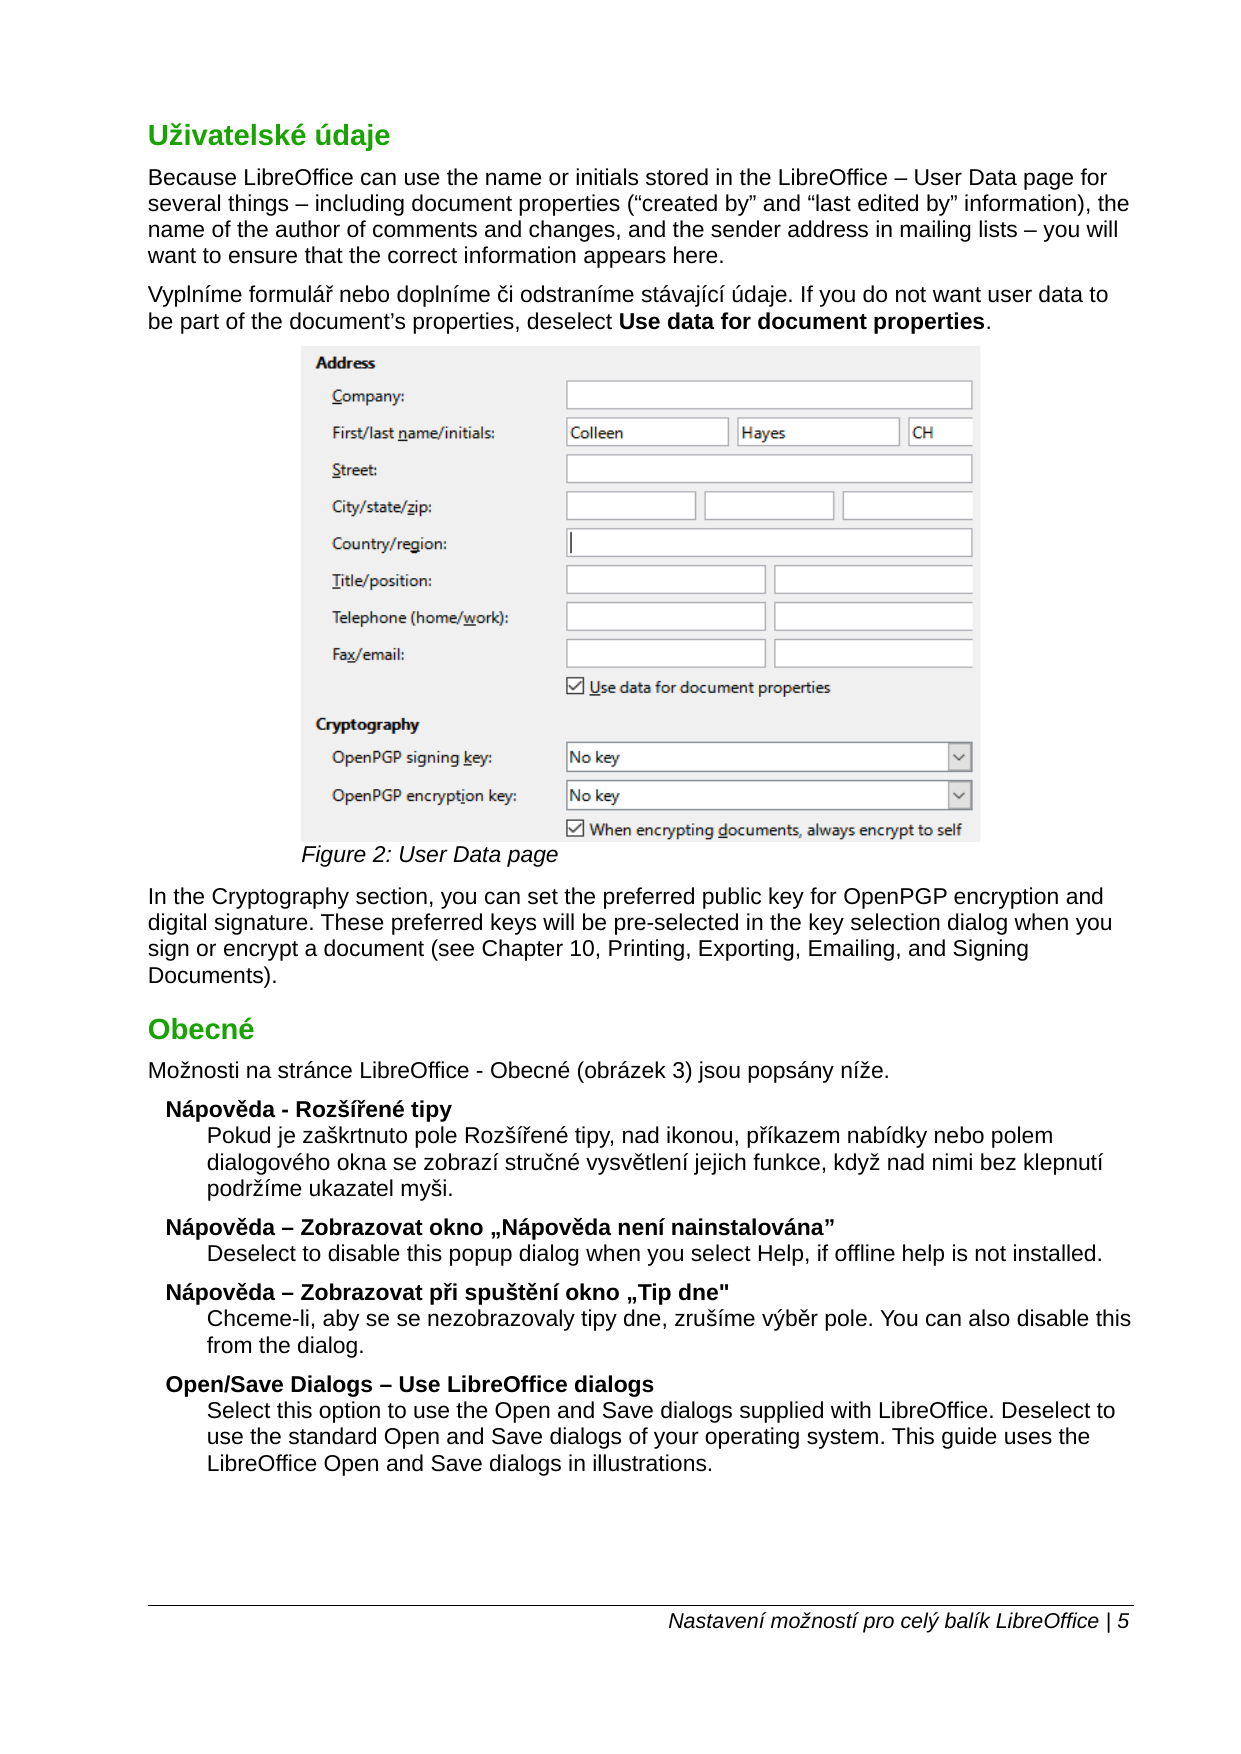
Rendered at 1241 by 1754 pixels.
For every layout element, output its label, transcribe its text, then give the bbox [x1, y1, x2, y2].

text Figure 2: User Data page [301, 842, 980, 868]
text Pokud je zaškrtnuto pole Rozšířené tipy, nad ikonou, příkazem nabídky nebo polem dialogového okna se zobrazí stručné vysvětlení jejich funkce, když nad nimi bez klepnutí podržíme ukazatel myši. [207, 1122, 1134, 1201]
text Because LibreOffice can use the name or initials stored in the LibreOffice – User Data page for several things – including document properties (“created by” and “last edited by” information), the name of the author of comments and changes, and the sender address in mailing lists – you will want to ensure that the correct information appears here. [148, 163, 1134, 269]
text Deselect to disable this popup dialog when you select Help, if offline help is not installed. [207, 1240, 1134, 1267]
text Chceme-li, aby se se nezobrazovaly tipy dne, zrušíme výběr pole. You can also disable this from the dialog. [207, 1305, 1134, 1358]
text Možnosti na stránce LibreOffice - Obecné (obrázek 3) jsou popsány níže. [148, 1057, 1134, 1083]
text Nápověda - Rozšířené tipy [165, 1096, 1134, 1122]
text Vyplníme formulář nebo doplníme či odstraníme stávající údaje. If you do not want user data to be part of the document’s properties, deselect Use data for document properties. [148, 281, 1134, 334]
text Select this option to use the Open and Save dialogs supplied with LibreOffice. Deselect to use the standard Open and Save dialogs of your operating system. This guide uses the LibreOffice Open and Save dialogs in illustrations. [207, 1397, 1134, 1476]
picture [301, 346, 981, 842]
text In the Cryptography section, you can set the preferred public key for OpenPGP encryption and digital signature. These preferred keys will be pre-selected in the key selection dialog when you sign or encrypt a document (see Chapter 10, Printing, Exporting, Emailing, and Signing Documents). [148, 883, 1134, 988]
text Open/Save Dialogs – Use LibreOffice dialogs [165, 1371, 1134, 1397]
text Nápověda – Zobrazovat okno „Nápověda není nainstalována” [165, 1214, 1134, 1240]
text Nápověda – Zobrazovat při spuštění okno „Tip dne" [165, 1279, 1134, 1305]
subtitle Obecné [148, 1012, 1134, 1045]
subtitle Uživatelské údaje [148, 118, 1134, 152]
